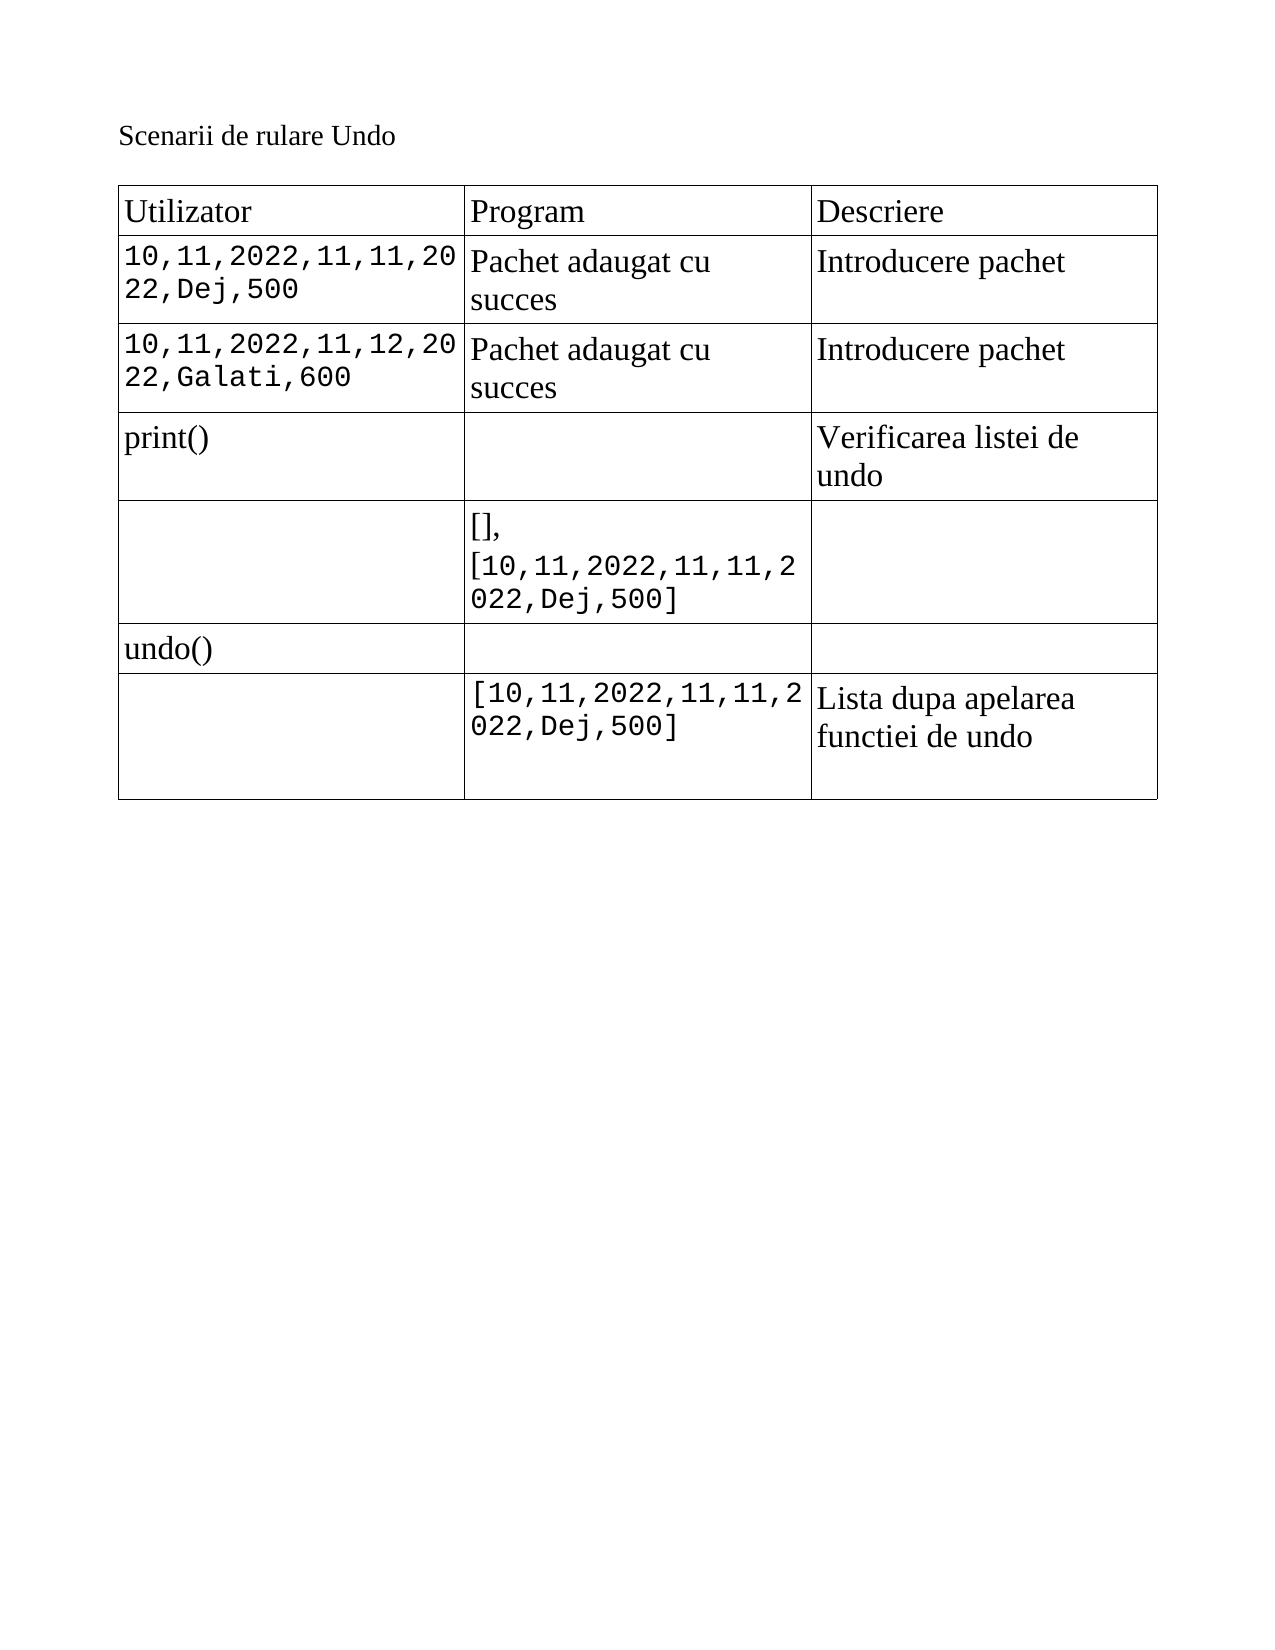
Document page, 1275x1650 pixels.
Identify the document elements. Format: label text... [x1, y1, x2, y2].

table_cell Pachet adaugat cu succes [465, 324, 811, 412]
table_cell [465, 413, 811, 500]
table_header Program [465, 186, 811, 235]
table_cell [],[10,11,2022,11,11,2022,Dej,500] [465, 501, 811, 623]
table_header Descriere [812, 186, 1157, 235]
table_cell [812, 501, 1157, 623]
table_cell Pachet adaugat cu succes [465, 236, 811, 323]
table_cell print() [119, 413, 464, 500]
table_cell [812, 624, 1157, 672]
table_cell 10,11,2022,11,11,2022,Dej,500 [119, 236, 464, 323]
table_cell Verificarea listei de undo [812, 413, 1157, 500]
table_cell Lista dupa apelarea functiei de undo [812, 674, 1157, 799]
table_cell [119, 501, 464, 623]
table_header Utilizator [119, 186, 464, 235]
text Scenarii de rulare Undo [118, 118, 1157, 152]
table_cell [10,11,2022,11,11,2022,Dej,500] [465, 674, 811, 799]
table_cell [465, 624, 811, 672]
table_cell undo() [119, 624, 464, 672]
table_cell [119, 674, 464, 799]
table_cell Introducere pachet [812, 324, 1157, 412]
table_cell 10,11,2022,11,12,2022,Galati,600 [119, 324, 464, 412]
table_cell Introducere pachet [812, 236, 1157, 323]
